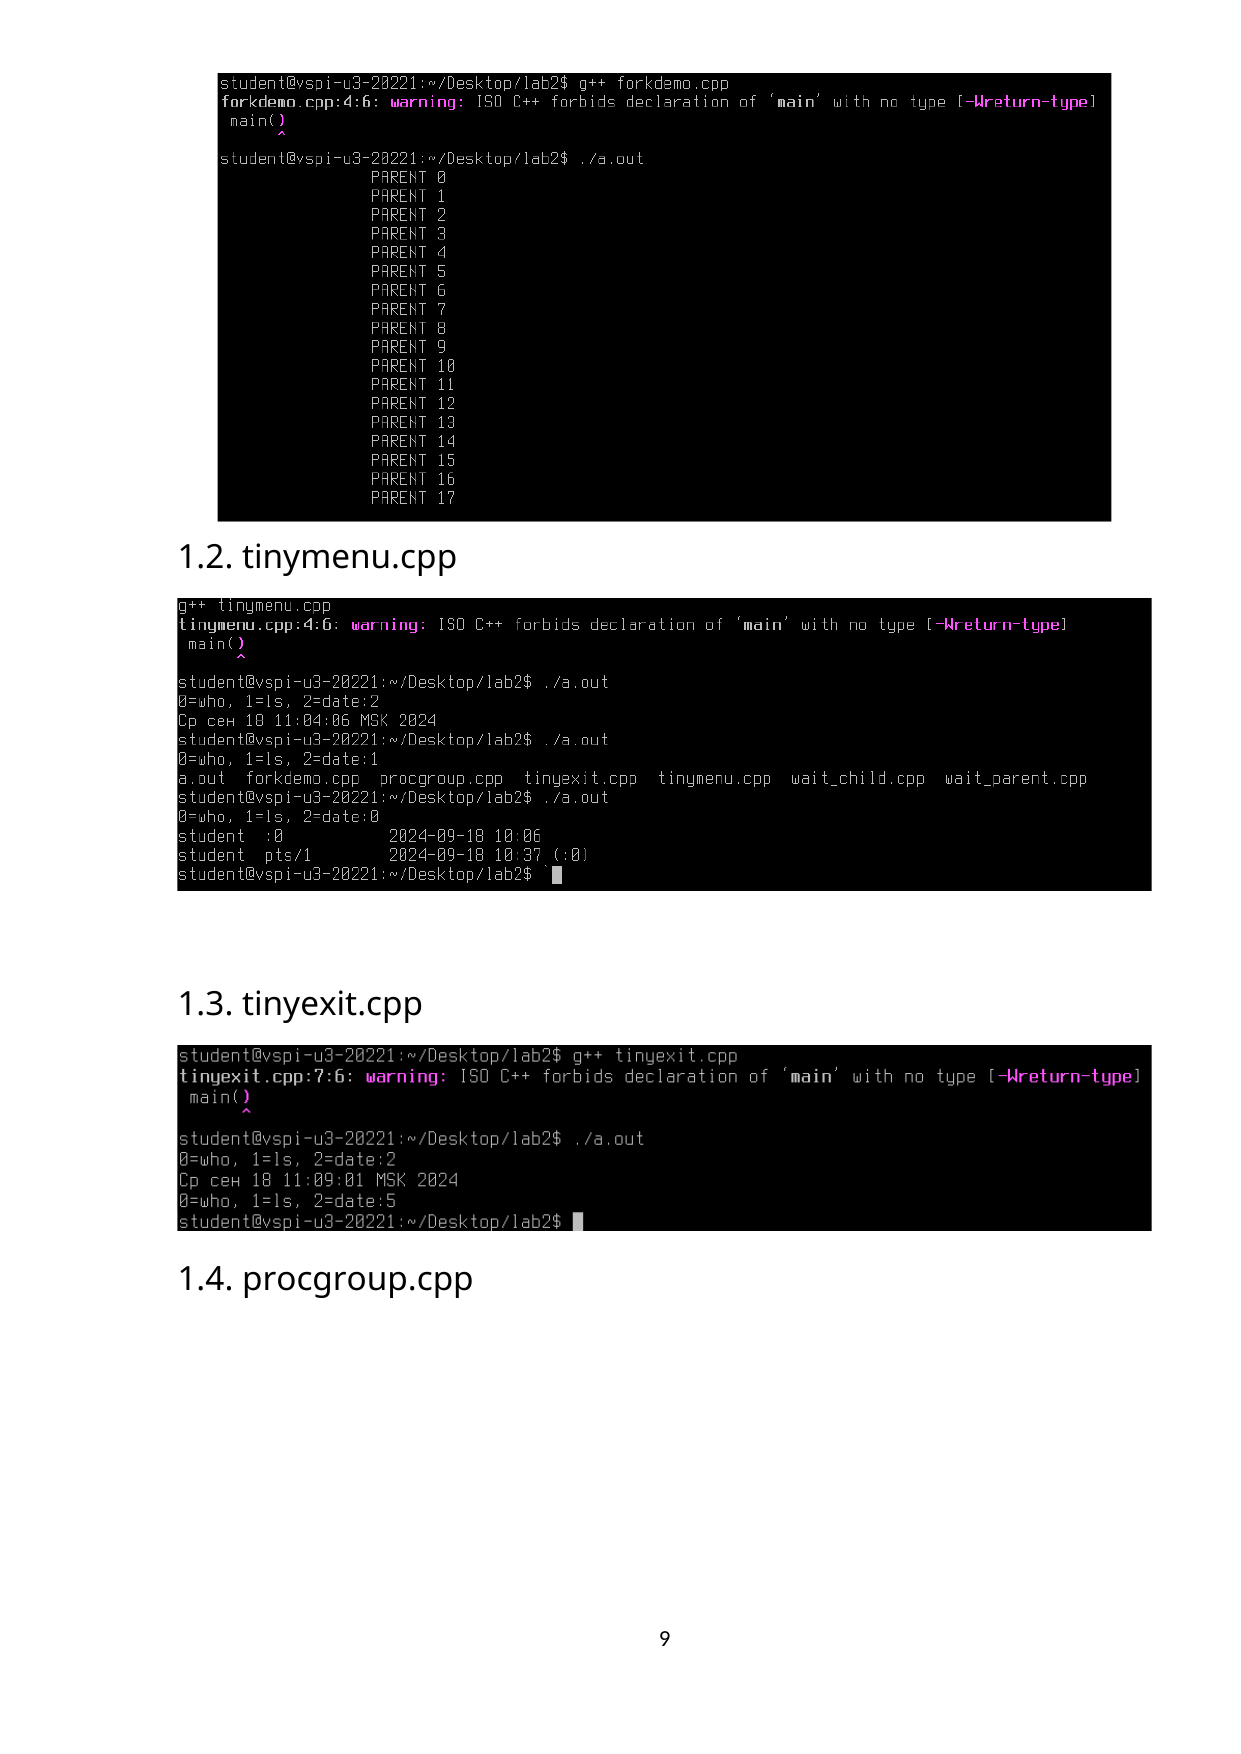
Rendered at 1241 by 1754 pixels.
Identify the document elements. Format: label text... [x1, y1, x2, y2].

text 1.2. tinymenu.cpp [177, 533, 1152, 578]
picture [177, 1045, 1152, 1231]
text 1.4. procgroup.cpp [177, 1231, 1152, 1300]
picture [217, 73, 1112, 522]
picture [177, 598, 1152, 891]
text 1.3. tinyexit.cpp [177, 980, 1152, 1025]
